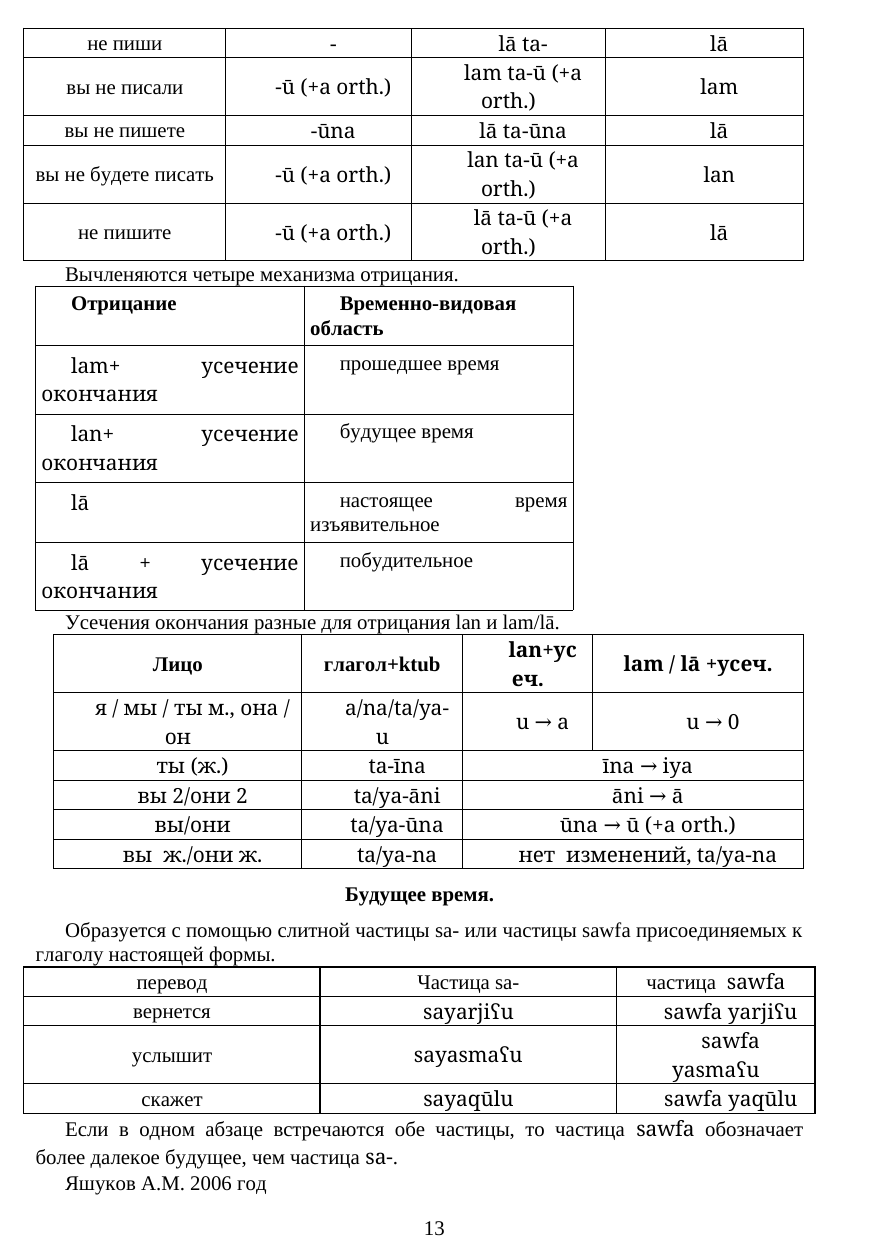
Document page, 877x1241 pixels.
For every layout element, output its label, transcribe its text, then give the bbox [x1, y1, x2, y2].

table_cell ūna → ū (+a orth.) [463, 810, 803, 839]
table_cell -ūna [226, 116, 411, 144]
table_cell sawfa yarjiʕu [617, 997, 814, 1025]
table_cell вы не пишете [24, 116, 225, 144]
table_cell lā + усечение окончания [36, 543, 304, 610]
table_cell побудительное [305, 543, 573, 610]
table_cell sawfa yasmaʕu [617, 1026, 814, 1083]
table_cell вы ж./они ж. [54, 840, 301, 868]
subtitle Будущее время. [35, 882, 803, 906]
table_cell не пишите [24, 204, 225, 260]
table_cell будущее время [305, 415, 573, 482]
table_cell -ū (+a orth.) [226, 204, 411, 260]
table_cell sawfa yaqūlu [617, 1084, 814, 1113]
table_cell īna → iya [463, 751, 803, 780]
table_cell lā [606, 29, 803, 57]
table_cell lā ta- [412, 29, 605, 57]
text Усечения окончания разные для отрицания lan и lam/lā. [35, 610, 803, 634]
table_cell не пиши [24, 29, 225, 57]
table_cell ta/ya-na [302, 840, 462, 868]
table_cell sayasmaʕu [321, 1026, 616, 1083]
table_cell lā [606, 116, 803, 144]
table_header Отрицание [36, 287, 304, 345]
table_cell sayaqūlu [321, 1084, 616, 1113]
text Яшуков А.М. 2006 год [35, 1171, 382, 1195]
table_cell lan ta-ū (+a orth.) [412, 146, 605, 202]
table_cell вы/они [54, 810, 301, 839]
table_header lam / lā +усеч. [593, 635, 803, 692]
table_cell ты (ж.) [54, 751, 301, 780]
table_cell lā ta-ū (+a orth.) [412, 204, 605, 260]
table_cell вернется [24, 997, 319, 1025]
table_header глагол+ktub [302, 635, 462, 692]
text Образуется с помощью слитной частицы sa- или частицы sawfa присоединяемых к глаголу настоящей формы. [35, 918, 803, 966]
table_cell вы не писали [24, 58, 225, 115]
table_cell āni → ā [463, 781, 803, 809]
table_cell a/na/ta/ya-u [302, 693, 462, 750]
table_cell sayarjiʕu [321, 997, 616, 1025]
table_cell lā [606, 204, 803, 260]
text Вычленяются четыре механизма отрицания. [35, 261, 803, 286]
table_cell настоящее время изъявительное [305, 483, 573, 542]
table_cell скажет [24, 1084, 319, 1113]
table_cell нет изменений, ta/ya-na [463, 840, 803, 868]
table_cell u → a [463, 693, 592, 750]
table_cell lam ta-ū (+a orth.) [412, 58, 605, 115]
table_cell ta/ya-āni [302, 781, 462, 809]
table_cell -ū (+a orth.) [226, 58, 411, 115]
text Если в одном абзаце встречаются обе частицы, то частица sawfa обозначает более далекое будущее, чем частица sa-. [35, 1114, 803, 1171]
table_cell u → 0 [593, 693, 803, 750]
table_header lan+усеч. [463, 635, 592, 692]
table_cell lā [36, 483, 304, 542]
table_cell прошедшее время [305, 346, 573, 414]
table_cell ta/ya-ūna [302, 810, 462, 839]
table_cell - [226, 29, 411, 57]
table_header Частица sa- [321, 968, 616, 996]
table_header Временно-видовая область [305, 287, 573, 345]
table_cell услышит [24, 1026, 319, 1083]
table_header перевод [24, 968, 319, 996]
table_cell lam+ усечение окончания [36, 346, 304, 414]
table_cell вы не будете писать [24, 146, 225, 202]
table_cell -ū (+a orth.) [226, 146, 411, 202]
table_cell lan [606, 146, 803, 202]
table_cell lam [606, 58, 803, 115]
table_cell ta-īna [302, 751, 462, 780]
table_cell я / мы / ты м., она / он [54, 693, 301, 750]
table_cell вы 2/они 2 [54, 781, 301, 809]
table_header Лицо [54, 635, 301, 692]
table_cell lā ta-ūna [412, 116, 605, 144]
table_header частица sawfa [617, 968, 814, 996]
table_cell lan+ усечение окончания [36, 415, 304, 482]
